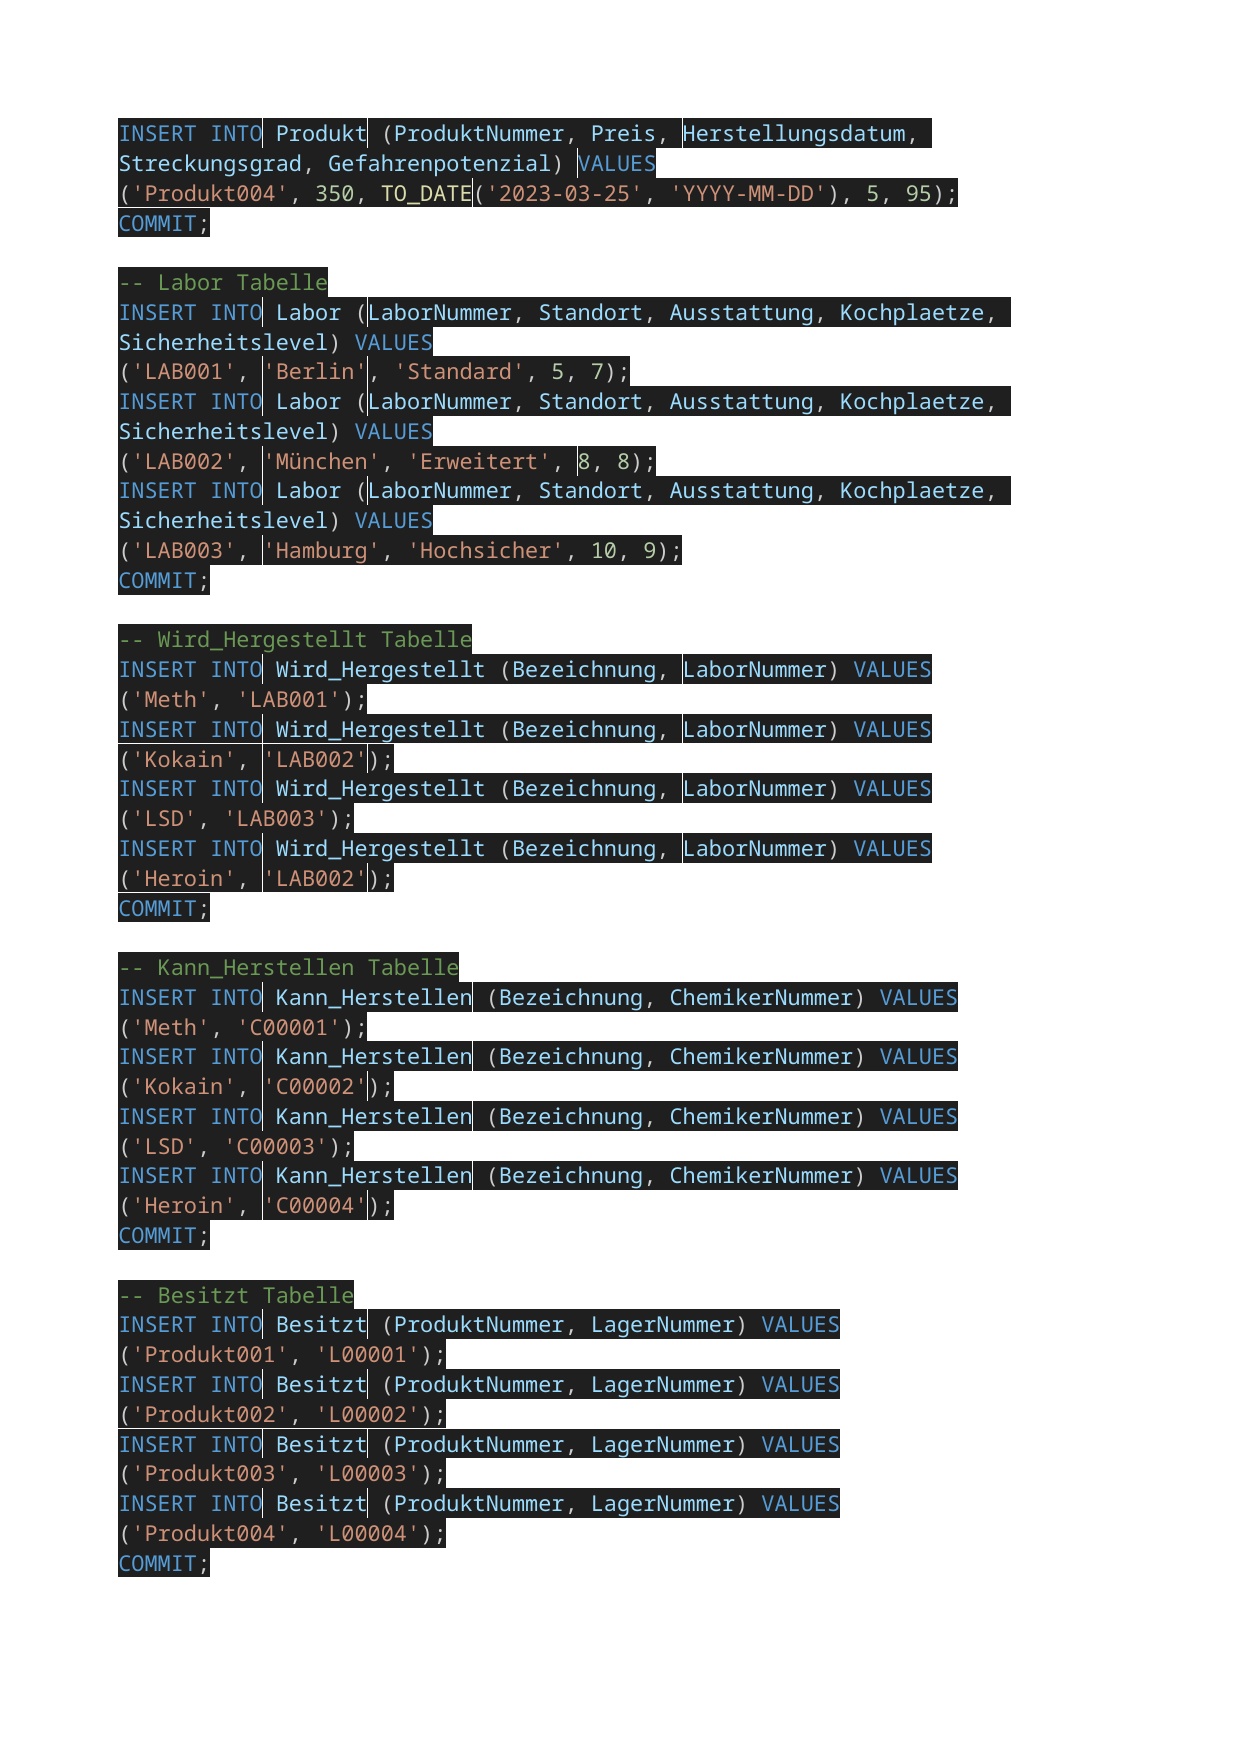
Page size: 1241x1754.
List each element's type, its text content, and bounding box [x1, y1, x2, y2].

text COMMIT; [118, 1548, 1122, 1577]
text -- Wird_Hergestellt Tabelle [118, 624, 1122, 654]
text ('Produkt002', 'L00002'); [118, 1399, 1122, 1428]
text INSERT INTO Wird_Hergestellt (Bezeichnung, LaborNummer) VALUES [118, 833, 1122, 863]
text INSERT INTO Wird_Hergestellt (Bezeichnung, LaborNummer) VALUES [118, 773, 1122, 803]
text ('LSD', 'C00003'); [118, 1131, 1122, 1161]
text -- Besitzt Tabelle [118, 1279, 1122, 1309]
text ('Produkt004', 350, TO_DATE('2023-03-25', 'YYYY-MM-DD'), 5, 95); [118, 178, 1122, 207]
text INSERT INTO Kann_Herstellen (Bezeichnung, ChemikerNummer) VALUES [118, 1161, 1122, 1190]
text INSERT INTO Wird_Hergestellt (Bezeichnung, LaborNummer) VALUES [118, 654, 1122, 684]
text ('Kokain', 'LAB002'); [118, 743, 1122, 773]
text -- Kann_Herstellen Tabelle [118, 952, 1122, 982]
text ('Heroin', 'C00004'); [118, 1190, 1122, 1220]
text ('Kokain', 'C00002'); [118, 1071, 1122, 1101]
text ('LSD', 'LAB003'); [118, 803, 1122, 833]
text -- Labor Tabelle [118, 267, 1122, 297]
text ('LAB003', 'Hamburg', 'Hochsicher', 10, 9); [118, 535, 1122, 565]
text INSERT INTO Besitzt (ProduktNummer, LagerNummer) VALUES [118, 1309, 1122, 1339]
text COMMIT; [118, 207, 1122, 237]
text ('Produkt001', 'L00001'); [118, 1339, 1122, 1369]
text ('Meth', 'C00001'); [118, 1012, 1122, 1041]
text INSERT INTO Besitzt (ProduktNummer, LagerNummer) VALUES [118, 1428, 1122, 1458]
text INSERT INTO Kann_Herstellen (Bezeichnung, ChemikerNummer) VALUES [118, 982, 1122, 1012]
text ('Produkt004', 'L00004'); [118, 1518, 1122, 1548]
text INSERT INTO Besitzt (ProduktNummer, LagerNummer) VALUES [118, 1488, 1122, 1518]
text INSERT INTO Labor (LaborNummer, Standort, Ausstattung, Kochplaetze, Sicherheitslevel) VALUES [118, 386, 1122, 446]
text INSERT INTO Besitzt (ProduktNummer, LagerNummer) VALUES [118, 1369, 1122, 1399]
text ('Meth', 'LAB001'); [118, 684, 1122, 714]
text ('LAB001', 'Berlin', 'Standard', 5, 7); [118, 356, 1122, 386]
text COMMIT; [118, 1220, 1122, 1250]
text INSERT INTO Labor (LaborNummer, Standort, Ausstattung, Kochplaetze, Sicherheitslevel) VALUES [118, 476, 1122, 535]
text ('LAB002', 'München', 'Erweitert', 8, 8); [118, 446, 1122, 476]
text ('Produkt003', 'L00003'); [118, 1458, 1122, 1488]
text INSERT INTO Wird_Hergestellt (Bezeichnung, LaborNummer) VALUES [118, 714, 1122, 743]
text ('Heroin', 'LAB002'); [118, 863, 1122, 892]
text COMMIT; [118, 892, 1122, 922]
text COMMIT; [118, 565, 1122, 595]
text INSERT INTO Labor (LaborNummer, Standort, Ausstattung, Kochplaetze, Sicherheitslevel) VALUES [118, 297, 1122, 356]
text INSERT INTO Kann_Herstellen (Bezeichnung, ChemikerNummer) VALUES [118, 1101, 1122, 1131]
text INSERT INTO Produkt (ProduktNummer, Preis, Herstellungsdatum, Streckungsgrad, Gefahrenpotenzial) VALUES [118, 118, 1122, 178]
text INSERT INTO Kann_Herstellen (Bezeichnung, ChemikerNummer) VALUES [118, 1041, 1122, 1071]
